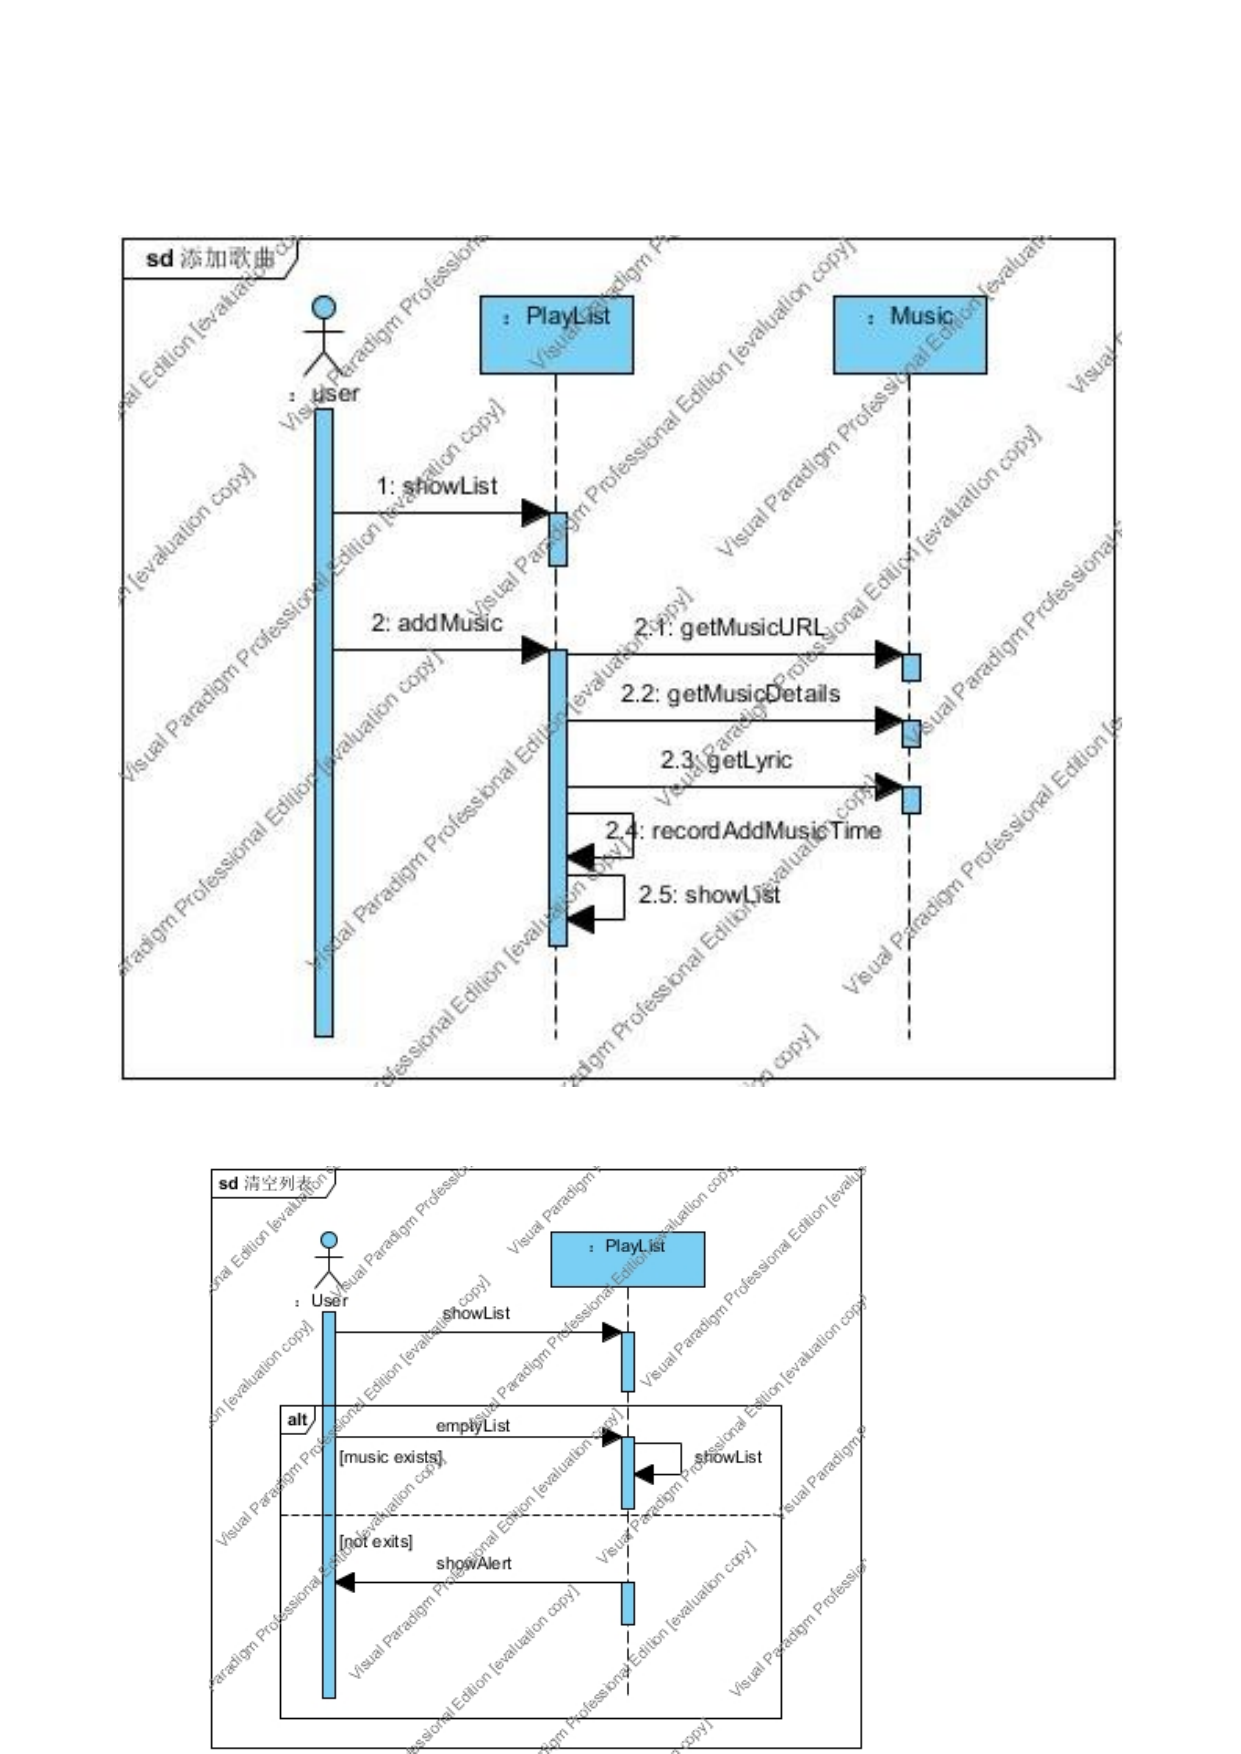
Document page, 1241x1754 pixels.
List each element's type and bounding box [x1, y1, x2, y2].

picture [118, 235, 1123, 1087]
picture [208, 1166, 867, 1754]
